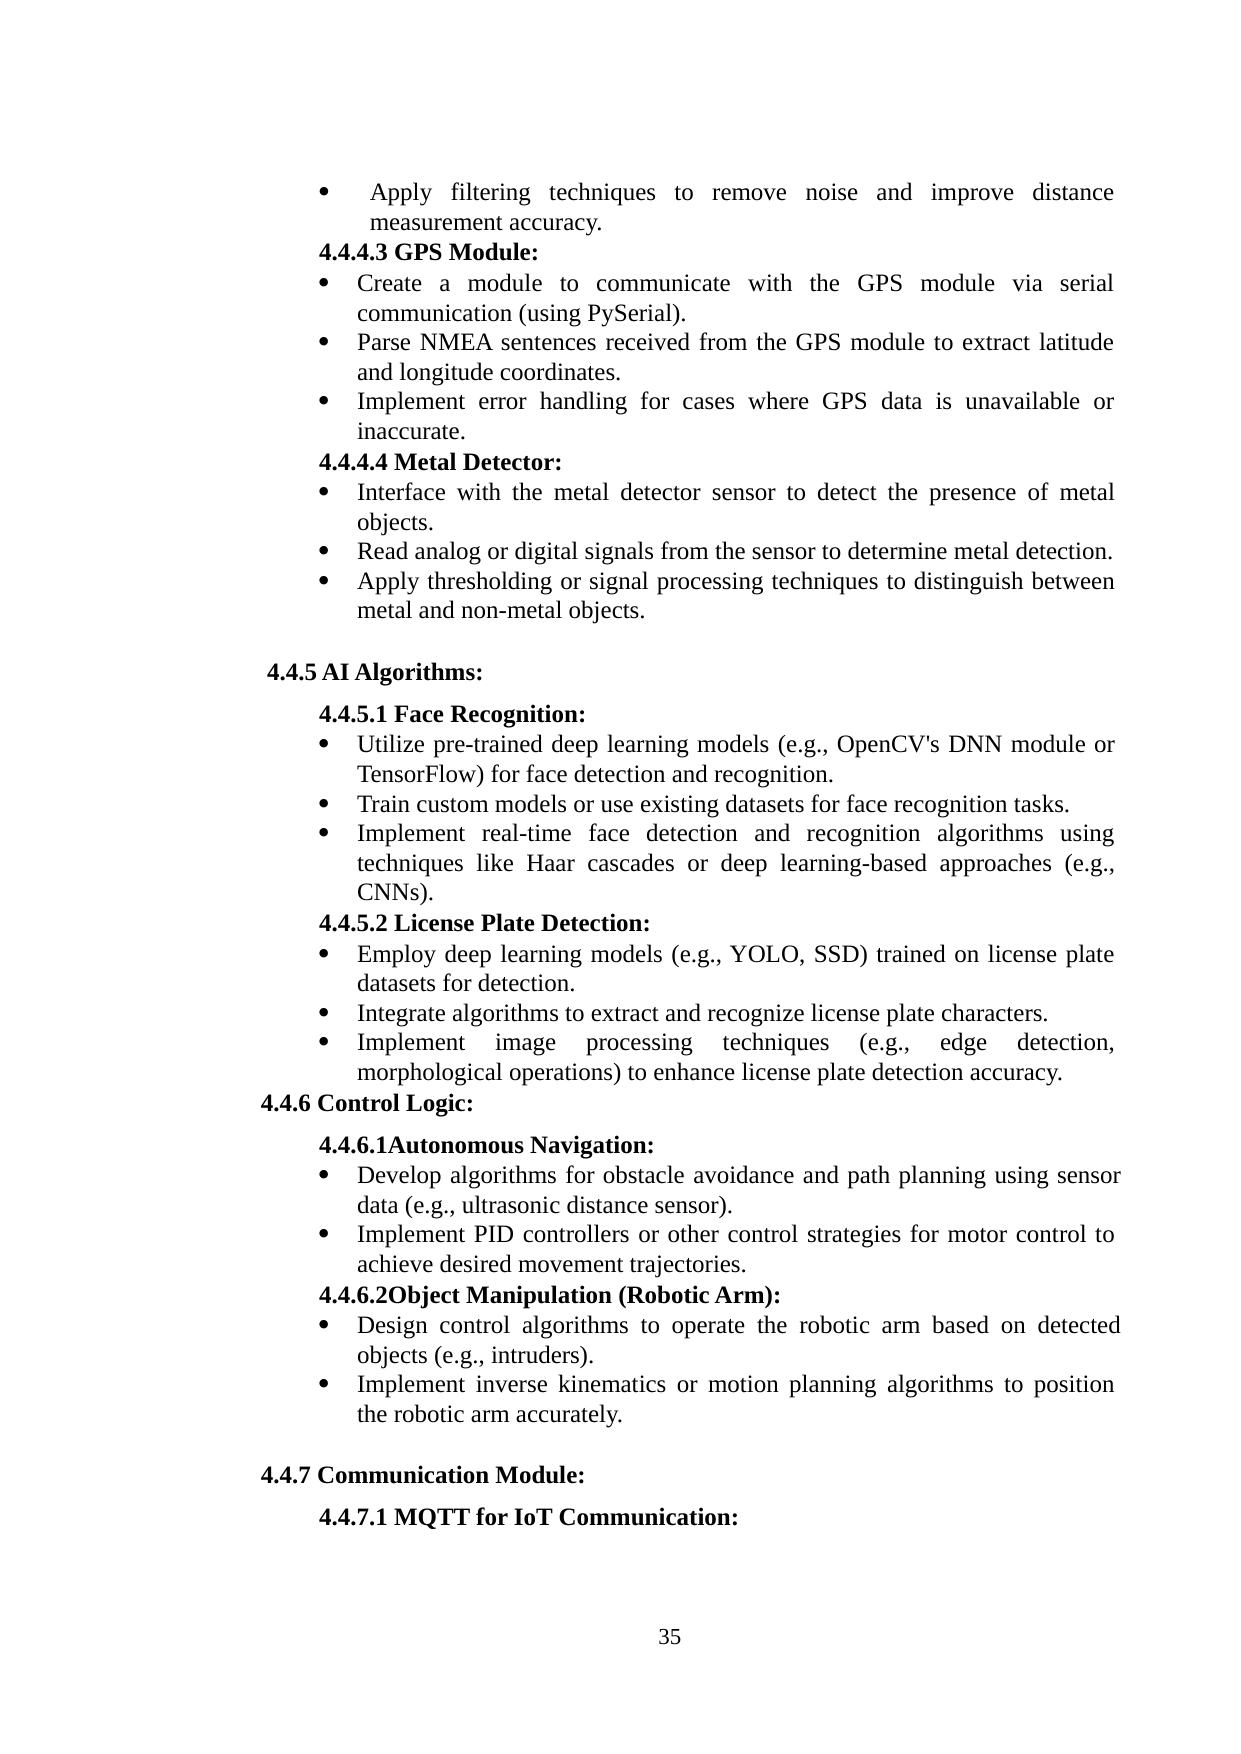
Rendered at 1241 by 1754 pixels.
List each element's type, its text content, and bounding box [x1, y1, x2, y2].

text 4.4.7.1 MQTT for IoT Communication: [319, 1502, 1122, 1531]
list Interface with the metal detector sensor to detect the presence of metal objects. [319, 477, 1115, 536]
list Develop algorithms for obstacle avoidance and path planning using sensor data (e.g., ultrasonic distance sensor). [319, 1160, 1122, 1219]
text 4.4.5 AI Algorithms: [261, 657, 1115, 686]
list Implement inverse kinematics or motion planning algorithms to position the robotic arm accurately. [319, 1369, 1115, 1428]
text 4.4.5.2 License Plate Detection: [319, 908, 1115, 937]
list Implement image processing techniques (e.g., edge detection, morphological operations) to enhance license plate detection accuracy. [319, 1027, 1115, 1086]
text 4.4.4.3 GPS Module: [319, 237, 1122, 266]
text 4.4.6 Control Logic: [261, 1088, 1122, 1116]
text 4.4.4.4 Metal Detector: [319, 447, 1122, 475]
list Create a module to communicate with the GPS module via serial communication (using PySerial). [319, 268, 1115, 326]
list Train custom models or use existing datasets for face recognition tasks. [319, 789, 1115, 817]
list Read analog or digital signals from the sensor to determine metal detection. [319, 536, 1115, 565]
list Apply thresholding or signal processing techniques to distinguish between metal and non-metal objects. [319, 566, 1115, 624]
text 4.4.6.1Autonomous Navigation: [319, 1130, 1115, 1158]
list Integrate algorithms to extract and recognize license plate characters. [319, 998, 1115, 1027]
list Apply filtering techniques to remove noise and improve distance measurement accuracy. [319, 177, 1115, 236]
list Utilize pre-trained deep learning models (e.g., OpenCV's DNN module or TensorFlow) for face detection and recognition. [319, 729, 1115, 788]
text 4.4.7 Communication Module: [261, 1460, 1115, 1489]
list Implement PID controllers or other control strategies for motor control to achieve desired movement trajectories. [319, 1219, 1115, 1278]
list Parse NMEA sentences received from the GPS module to extract latitude and longitude coordinates. [319, 327, 1115, 386]
list Implement real-time face detection and recognition algorithms using techniques like Haar cascades or deep learning-based approaches (e.g., CNNs). [319, 818, 1115, 906]
text 4.4.5.1 Face Recognition: [319, 699, 1122, 728]
text 4.4.6.2Object Manipulation (Robotic Arm): [319, 1280, 1115, 1308]
list Employ deep learning models (e.g., YOLO, SSD) trained on license plate datasets for detection. [319, 939, 1115, 997]
list Design control algorithms to operate the robotic arm based on detected objects (e.g., intruders). [319, 1310, 1122, 1369]
list Implement error handling for cases where GPS data is unavailable or inaccurate. [319, 386, 1115, 445]
